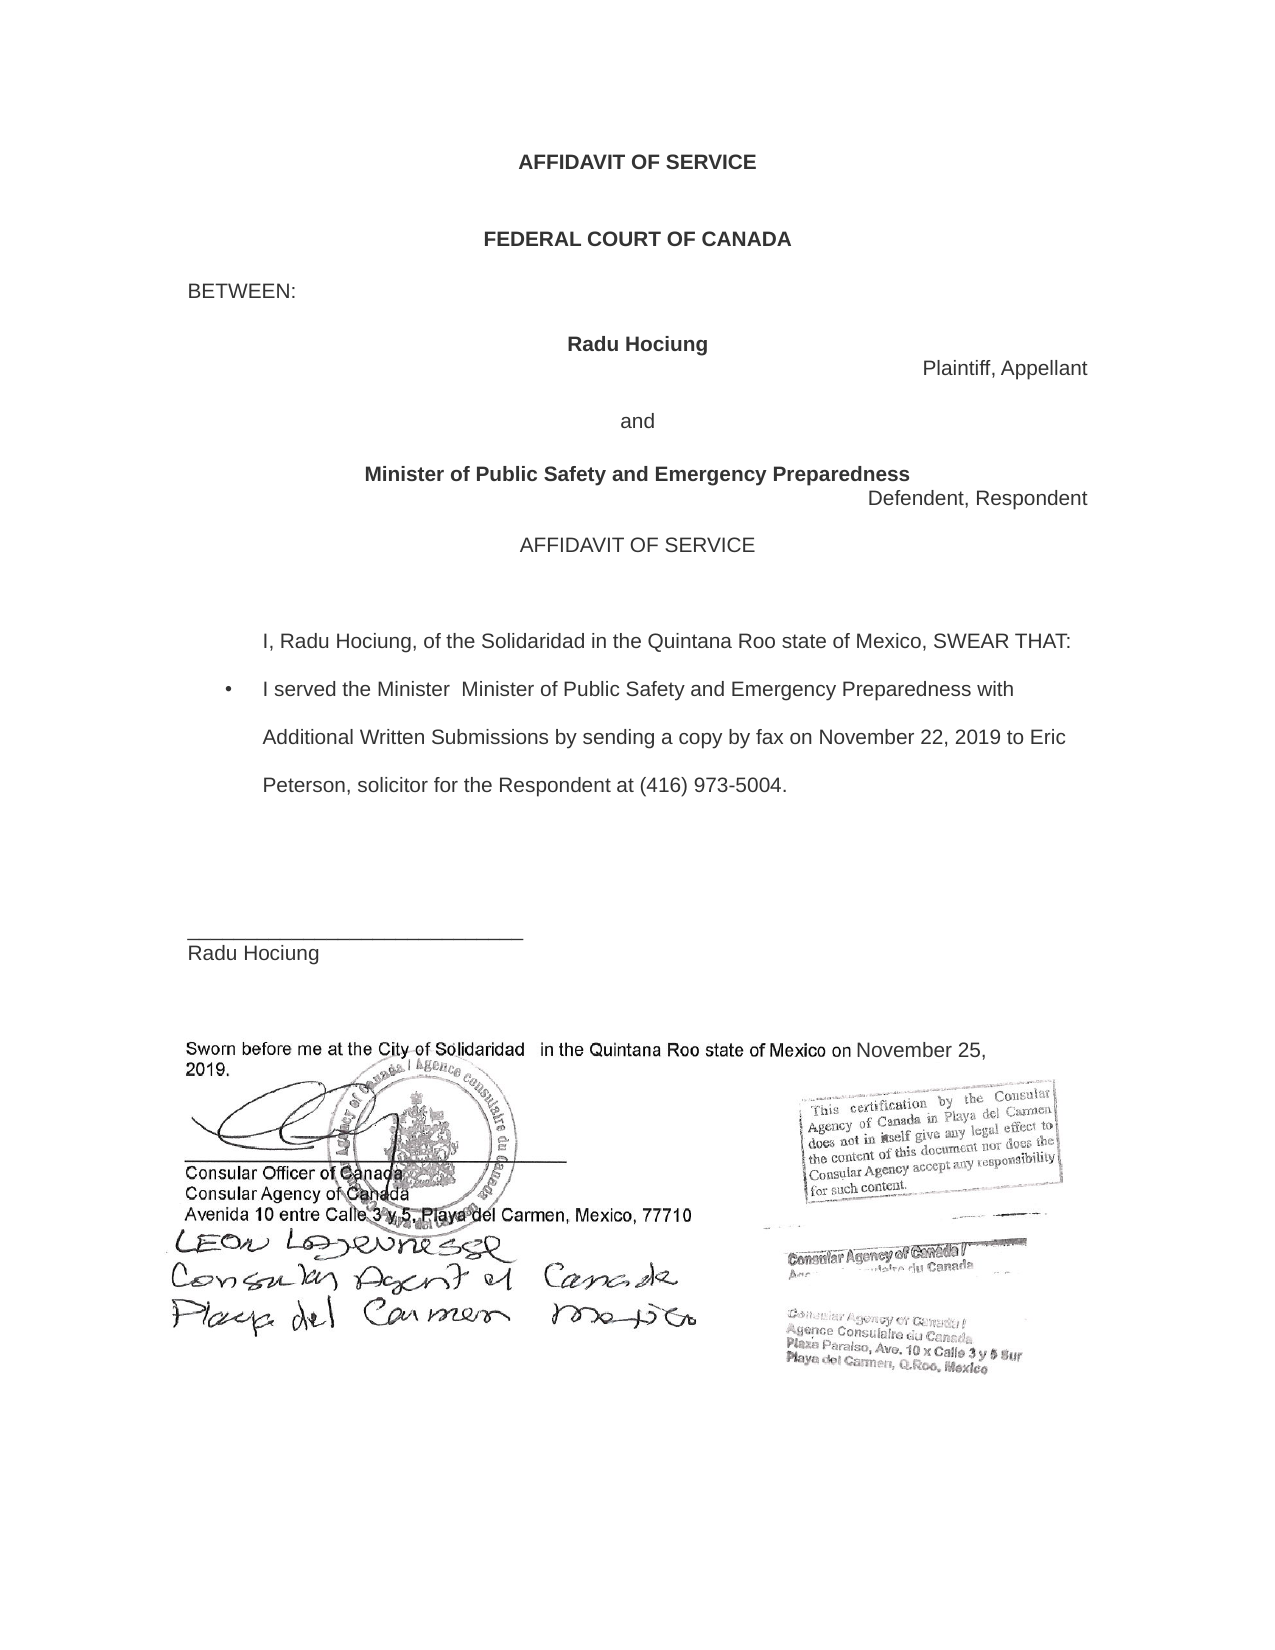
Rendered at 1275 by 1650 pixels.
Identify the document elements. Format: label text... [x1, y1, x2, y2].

text AFFIDAVIT OF SERVICE [187, 150, 1087, 174]
text November 25, [856, 1038, 994, 1062]
text BETWEEN: [187, 279, 1087, 303]
text Radu Hociung [187, 332, 1087, 356]
text Radu Hociung [187, 941, 1087, 965]
text Plaintiff, Appellant [187, 356, 1087, 380]
text and [187, 409, 1087, 433]
text _____________________________ [187, 917, 1087, 941]
text I, Radu Hociung, of the Solidaridad in the Quintana Roo state of Mexico, SWEAR THAT: [187, 629, 1087, 653]
list I served the Minister Minister of Public Safety and Emergency Preparedness with Additional Written Submissions by sending a copy by fax on November 22, 2019 to Eric Peterson, solicitor for the Respondent at (416) 973-5004. [225, 677, 1087, 797]
text FEDERAL COURT OF CANADA [187, 227, 1087, 251]
picture [163, 1036, 1064, 1377]
text AFFIDAVIT OF SERVICE [187, 533, 1087, 557]
text Defendent, Respondent [187, 485, 1087, 509]
text Minister of Public Safety and Emergency Preparedness [187, 461, 1087, 485]
